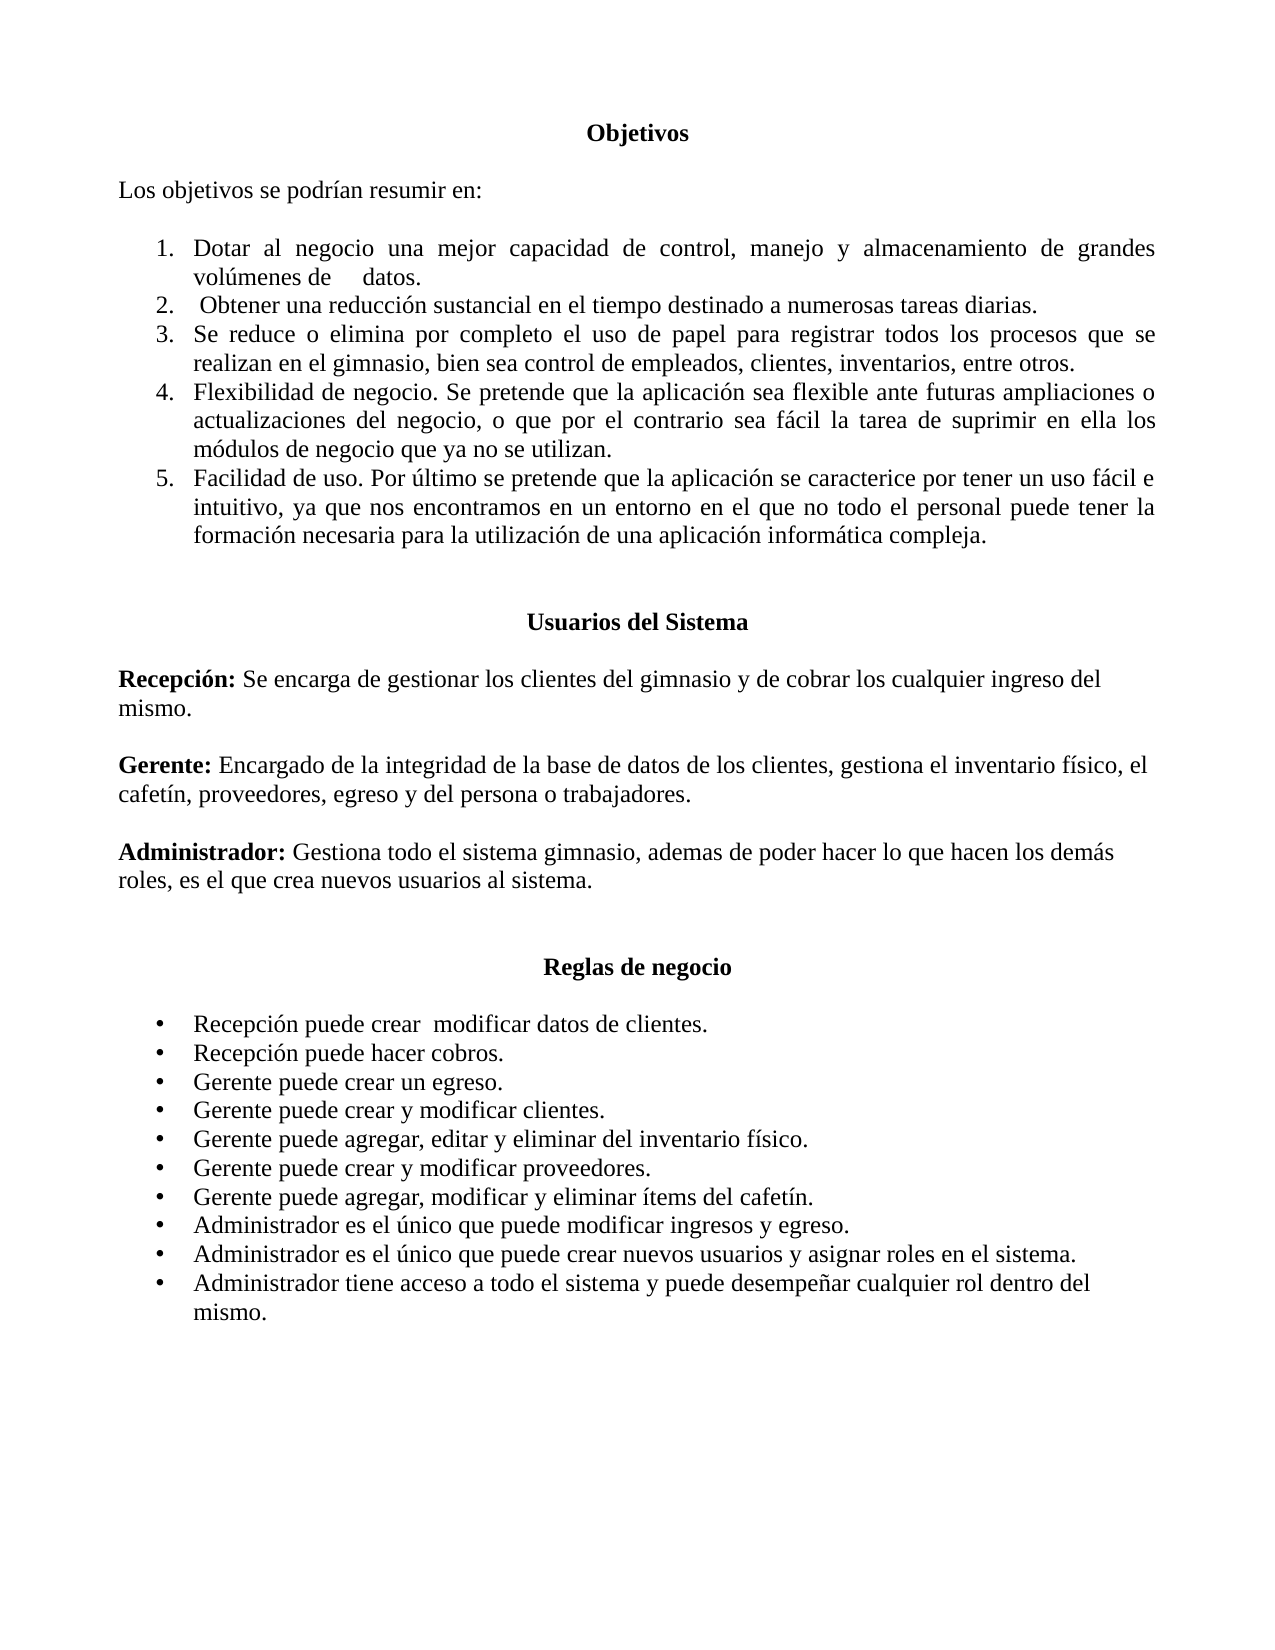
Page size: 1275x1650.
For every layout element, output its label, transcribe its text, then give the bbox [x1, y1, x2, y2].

text Reglas de negocio [118, 952, 1157, 981]
list Flexibilidad de negocio. Se pretende que la aplicación sea flexible ante futuras ampliaciones o actualizaciones del negocio, o que por el contrario sea fácil la tarea de suprimir en ella los módulos de negocio que ya no se utilizan. [156, 377, 1157, 463]
list Gerente puede agregar, modificar y eliminar ítems del cafetín. [156, 1182, 1157, 1211]
list Dotar al negocio una mejor capacidad de control, manejo y almacenamiento de grandes volúmenes de datos. [156, 233, 1157, 291]
list Gerente puede crear y modificar clientes. [156, 1096, 1157, 1124]
text Objetivos [118, 118, 1157, 147]
text Administrador: Gestiona todo el sistema gimnasio, ademas de poder hacer lo que hacen los demás roles, es el que crea nuevos usuarios al sistema. [118, 837, 1157, 894]
list Administrador es el único que puede modificar ingresos y egreso. [156, 1211, 1157, 1239]
list Se reduce o elimina por completo el uso de papel para registrar todos los procesos que se realizan en el gimnasio, bien sea control de empleados, clientes, inventarios, entre otros. [156, 319, 1157, 377]
list Facilidad de uso. Por último se pretende que la aplicación se caracterice por tener un uso fácil e intuitivo, ya que nos encontramos en un entorno en el que no todo el personal puede tener la formación necesaria para la utilización de una aplicación informática compleja. [156, 463, 1157, 549]
list Recepción puede crear modificar datos de clientes. [156, 1009, 1157, 1038]
list Recepción puede hacer cobros. [156, 1038, 1157, 1067]
text Gerente: Encargado de la integridad de la base de datos de los clientes, gestiona el inventario físico, el cafetín, proveedores, egreso y del persona o trabajadores. [118, 751, 1157, 808]
list Obtener una reducción sustancial en el tiempo destinado a numerosas tareas diarias. [156, 291, 1157, 319]
text Recepción: Se encarga de gestionar los clientes del gimnasio y de cobrar los cualquier ingreso del mismo. [118, 664, 1157, 722]
text Los objetivos se podrían resumir en: [118, 176, 1157, 204]
list Administrador es el único que puede crear nuevos usuarios y asignar roles en el sistema. [156, 1239, 1157, 1268]
list Gerente puede crear y modificar proveedores. [156, 1153, 1157, 1182]
list Administrador tiene acceso a todo el sistema y puede desempeñar cualquier rol dentro del mismo. [156, 1268, 1157, 1326]
text Usuarios del Sistema [118, 607, 1157, 636]
list Gerente puede agregar, editar y eliminar del inventario físico. [156, 1124, 1157, 1153]
list Gerente puede crear un egreso. [156, 1067, 1157, 1096]
